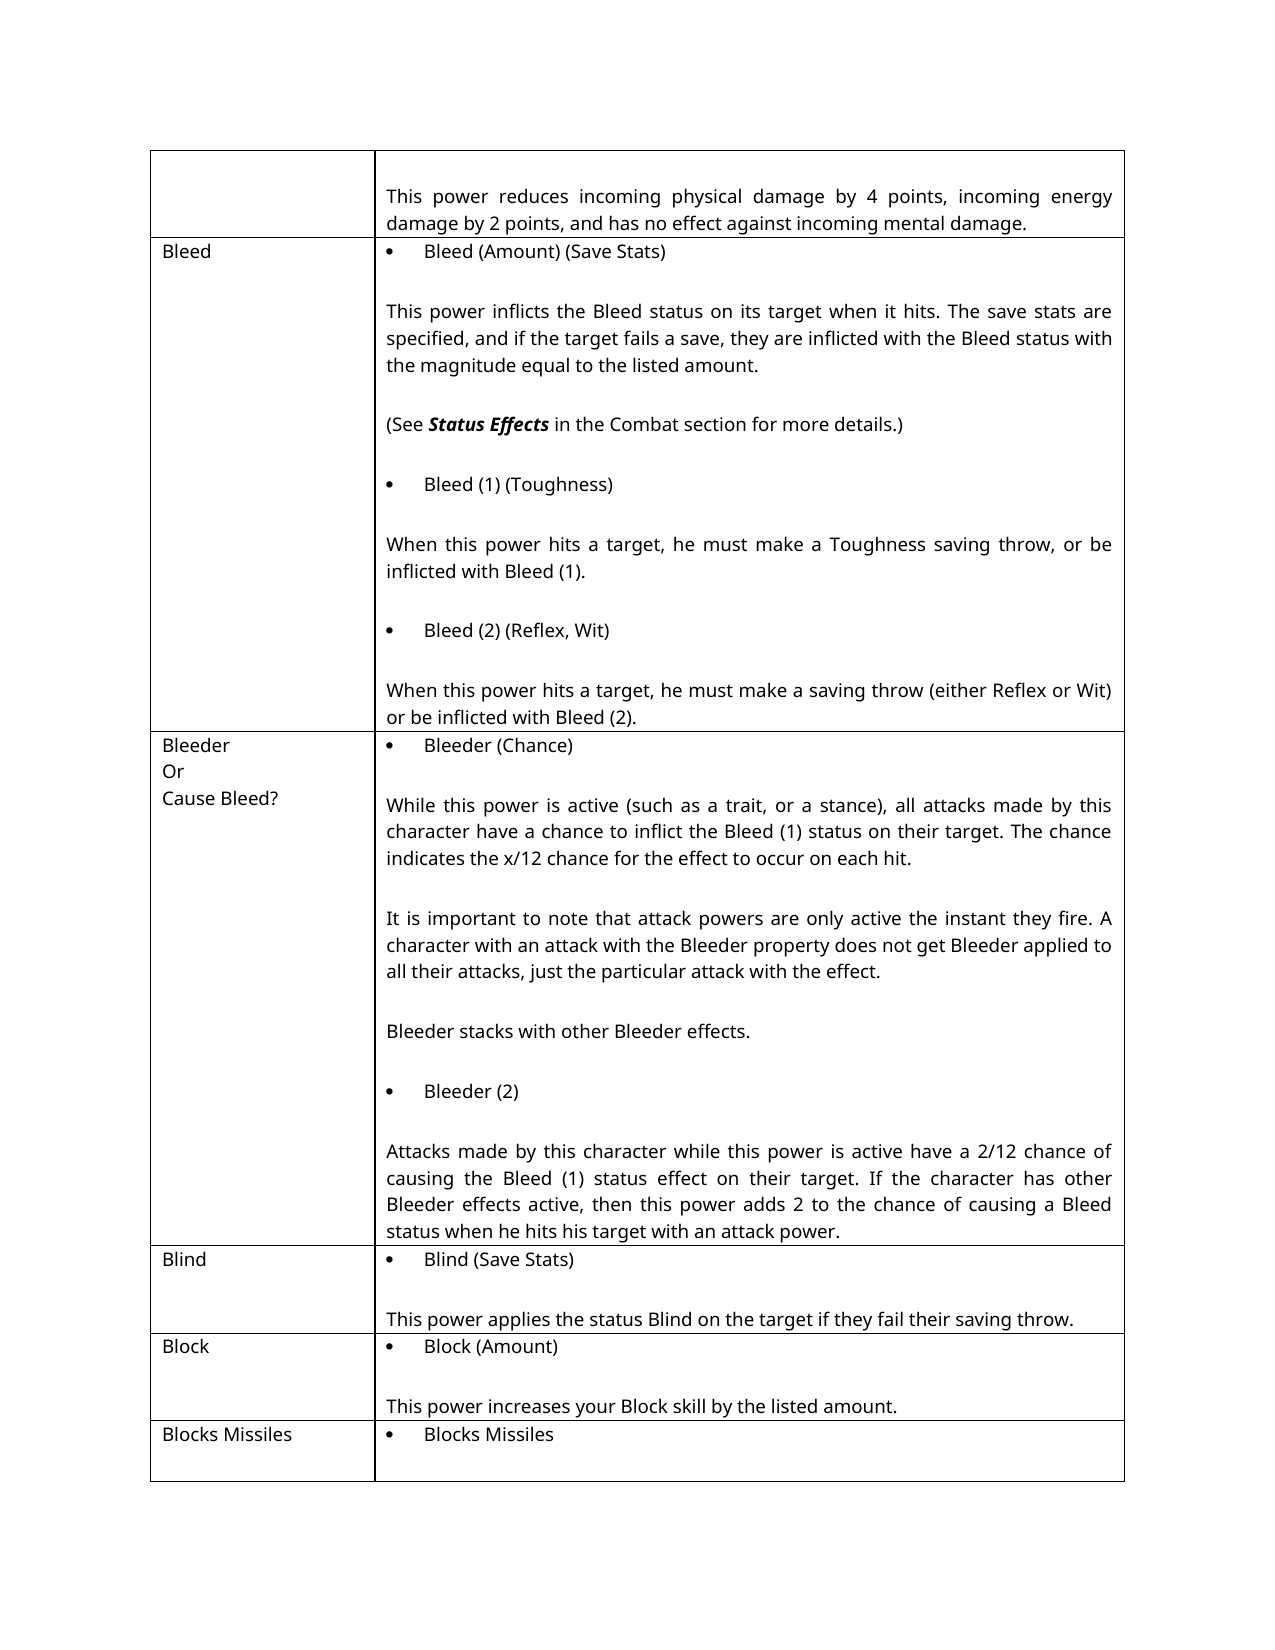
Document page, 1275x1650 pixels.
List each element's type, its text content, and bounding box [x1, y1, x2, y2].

table_cell Blind [151, 1246, 374, 1333]
table_cell Bleed [151, 238, 374, 731]
table_cell Blind (Save Stats) This power applies the status Blind on the target if they fail their saving throw. [376, 1246, 1124, 1333]
table_cell Bleeder (Chance) While this power is active (such as a trait, or a stance), all attacks made by this character have a chance to inflict the Bleed (1) status on their target. The chance indicates the x/12 chance for the effect to occur on each hit. It is important to note that attack powers are only active the instant they fire. A character with an attack with the Bleeder property does not get Bleeder applied to all their attacks, just the particular attack with the effect. Bleeder stacks with other Bleeder effects. Bleeder (2) Attacks made by this character while this power is active have a 2/12 chance of causing the Bleed (1) status effect on their target. If the character has other Bleeder effects active, then this power adds 2 to the chance of causing a Bleed status when he hits his target with an attack power. [376, 732, 1124, 1245]
table_cell Block (Amount) This power increases your Block skill by the listed amount. [376, 1334, 1124, 1420]
table_cell This power reduces incoming physical damage by 4 points, incoming energy damage by 2 points, and has no effect against incoming mental damage. [376, 151, 1124, 237]
table_cell Bleed (Amount) (Save Stats) This power inflicts the Bleed status on its target when it hits. The save stats are specified, and if the target fails a save, they are inflicted with the Bleed status with the magnitude equal to the listed amount. (See Status Effects in the Combat section for more details.) Bleed (1) (Toughness) When this power hits a target, he must make a Toughness saving throw, or be inflicted with Bleed (1). Bleed (2) (Reflex, Wit) When this power hits a target, he must make a saving throw (either Reflex or Wit) or be inflicted with Bleed (2). [376, 238, 1124, 731]
table_cell Block [151, 1334, 374, 1420]
table_cell Blocks Missiles [376, 1421, 1124, 1481]
table_cell Blocks Missiles [151, 1421, 374, 1481]
table_cell [151, 151, 374, 237]
table_cell Bleeder Or Cause Bleed? [151, 732, 374, 1245]
